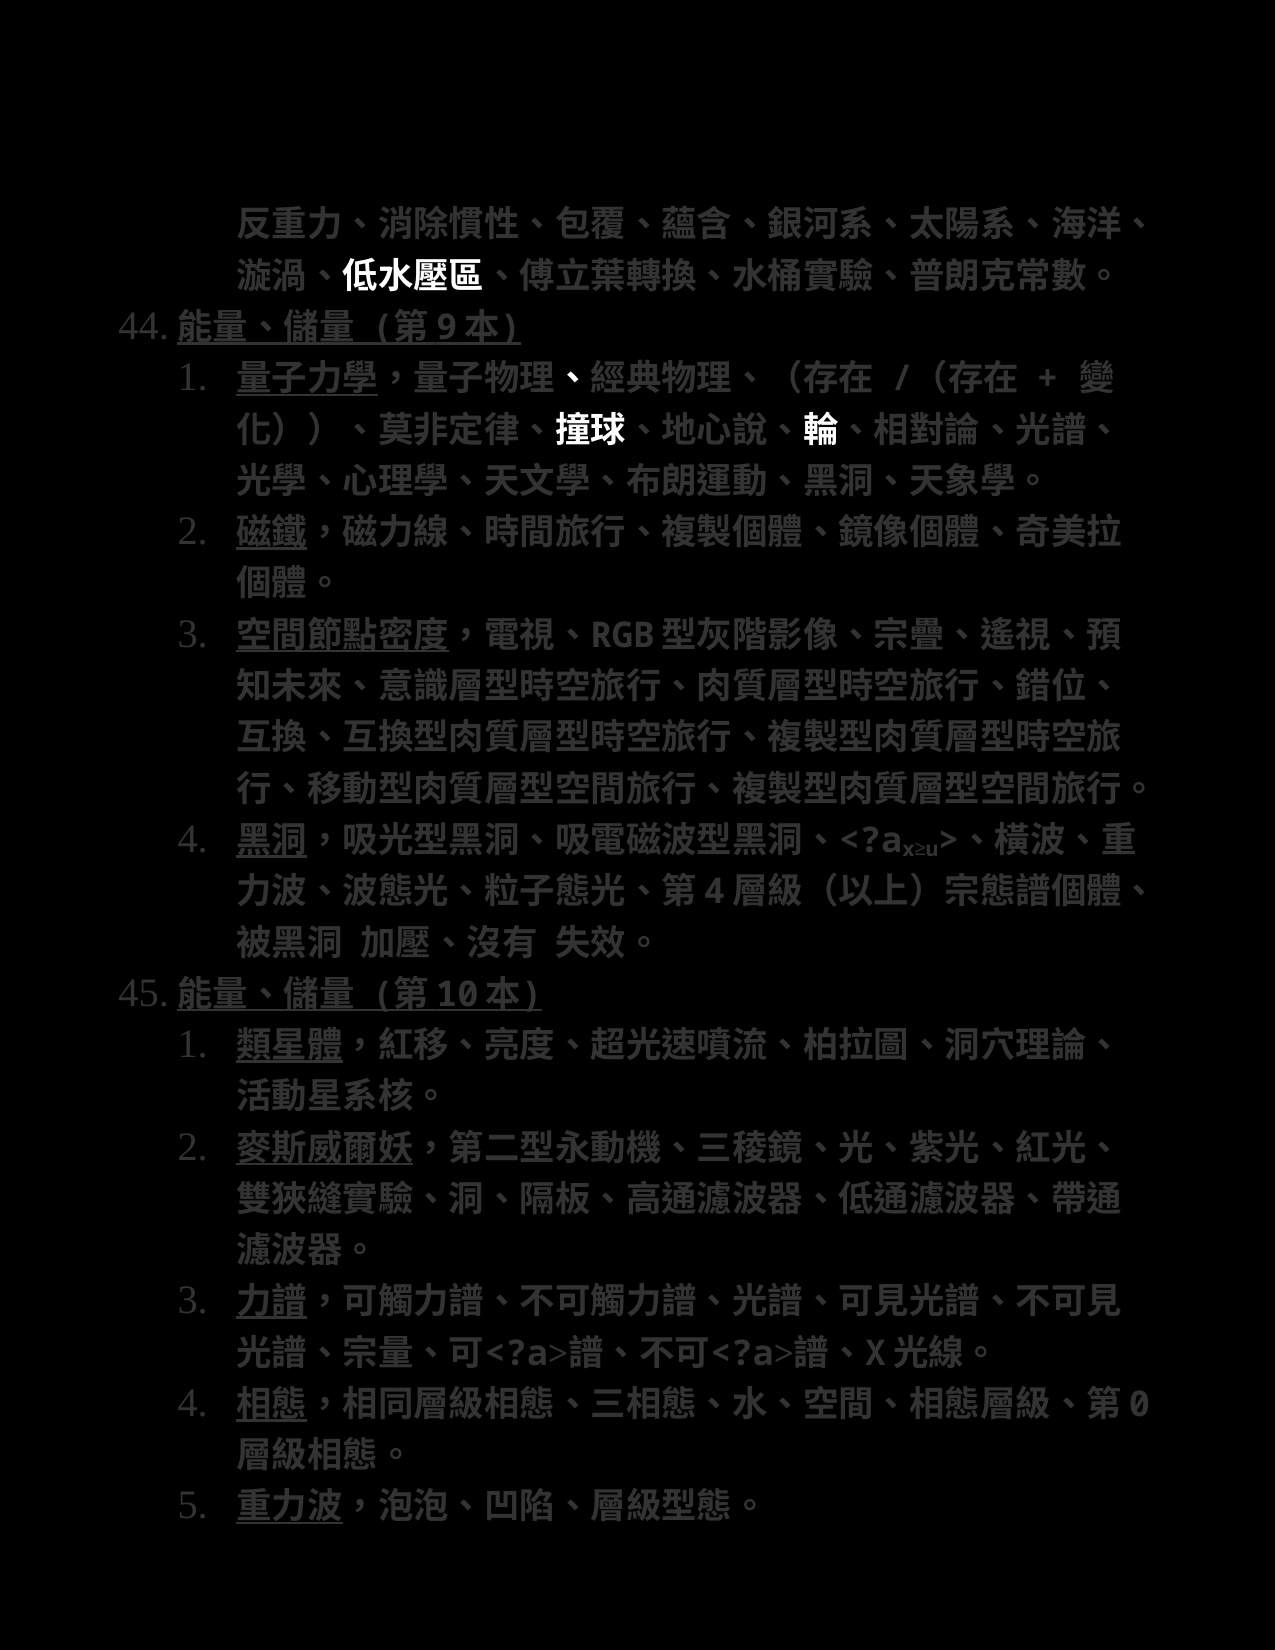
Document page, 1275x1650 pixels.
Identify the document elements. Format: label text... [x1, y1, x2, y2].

list 相態，相同層級相態、三相態、水、空間、相態層級、第0層級相態。 [177, 1375, 1157, 1478]
list 重力波，泡泡、凹陷、層級型態。 [177, 1478, 1157, 1529]
list 力譜，可觸力譜、不可觸力譜、光譜、可見光譜、不可見光譜、宗量、可<?a>譜、不可<?a>譜、X光線。 [177, 1273, 1157, 1375]
list 黑洞，吸光型黑洞、吸電磁波型黑洞、<?ax≥u>、橫波、重力波、波態光、粒子態光、第4層級（以上）宗態譜個體、被黑洞 加壓、沒有 失效。 [177, 811, 1157, 965]
list 空間節點密度，電視、RGB型灰階影像、宗疊、遙視、預知未來、意識層型時空旅行、肉質層型時空旅行、錯位、互換、互換型肉質層型時空旅行、複製型肉質層型時空旅行、移動型肉質層型空間旅行、複製型肉質層型空間旅行。 [177, 606, 1157, 811]
list 量子力學，量子物理、經典物理、（存在 /（存在 + 變化））、莫非定律、撞球、地心說、輪、相對論、光譜、光學、心理學、天文學、布朗運動、黑洞、天象學。 [177, 350, 1157, 503]
list 磁鐵，磁力線、時間旅行、複製個體、鏡像個體、奇美拉個體。 [177, 503, 1157, 606]
list 能量、儲量 (第10本) [118, 965, 1157, 1016]
list 類星體，紅移、亮度、超光速噴流、柏拉圖、洞穴理論、活動星系核。 [177, 1016, 1157, 1119]
list 麥斯威爾妖，第二型永動機、三稜鏡、光、紫光、紅光、雙狹縫實驗、洞、隔板、高通濾波器、低通濾波器、帶通濾波器。 [177, 1119, 1157, 1273]
list 能量、儲量 (第9本) [118, 298, 1157, 350]
list 反重力、消除慣性、包覆、蘊含、銀河系、太陽系、海洋、漩渦、低水壓區、傅立葉轉換、水桶實驗、普朗克常數。 [177, 196, 1157, 298]
